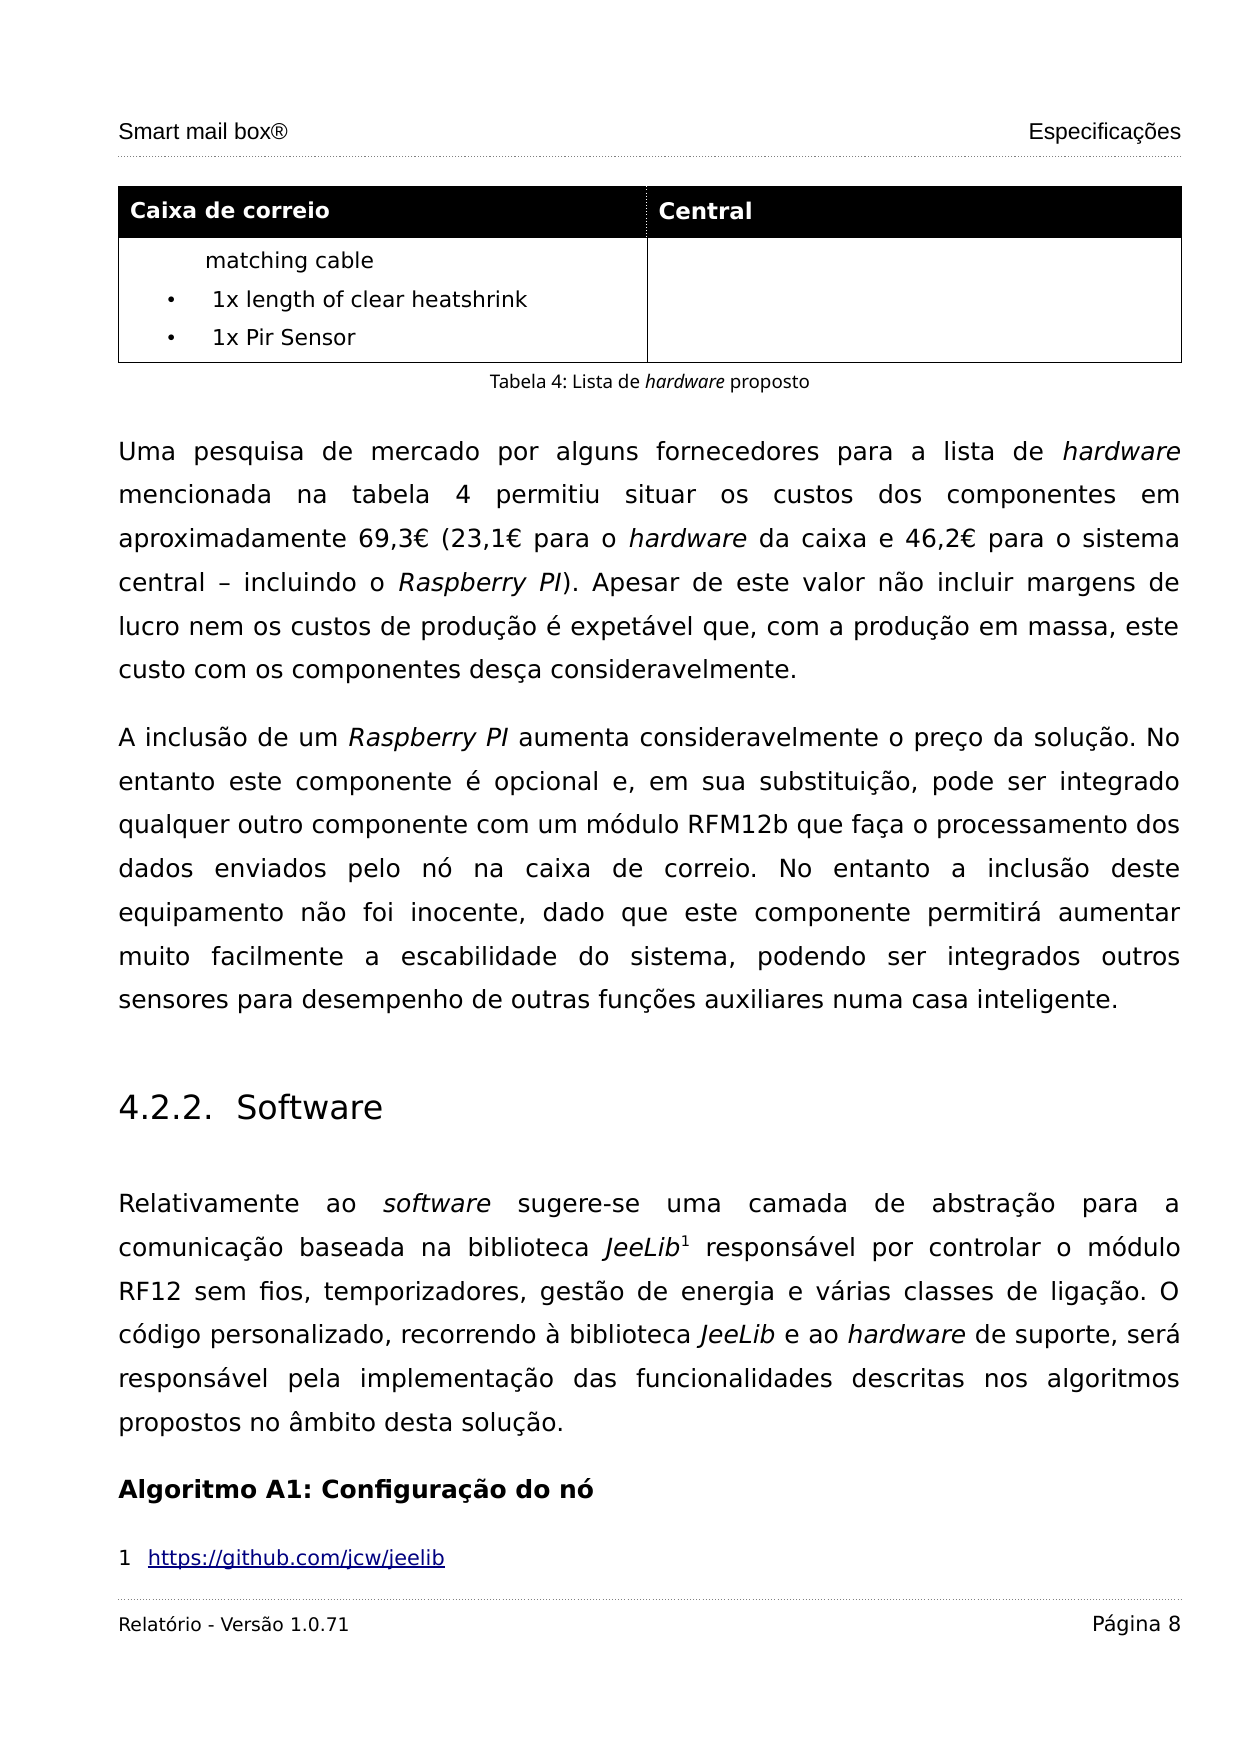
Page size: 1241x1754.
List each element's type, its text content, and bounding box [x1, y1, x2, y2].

subtitle Software [118, 1088, 1181, 1127]
text https://github.com/jcw/jeelib [118, 1546, 1181, 1570]
text Relativamente ao software sugere-se uma camada de abstração para a comunicação baseada na biblioteca JeeLib responsável por controlar o módulo RF12 sem fios, temporizadores, gestão de energia e várias classes de ligação. O código personalizado, recorrendo à biblioteca JeeLib e ao hardware de suporte, será responsável pela implementação das funcionalidades descritas nos algoritmos propostos no âmbito desta solução. [118, 1189, 1181, 1437]
table_header Caixa de correio [119, 187, 647, 237]
text Uma pesquisa de mercado por alguns fornecedores para a lista de hardware mencionada na tabela 4 permitiu situar os custos dos componentes em aproximadamente 69,3€ (23,1€ para o hardware da caixa e 46,2€ para o sistema central – incluindo o Raspberry PI). Apesar de este valor não incluir margens de lucro nem os custos de produção é expetável que, com a produção em massa, este custo com os componentes desça consideravelmente. [118, 437, 1181, 685]
text A inclusão de um Raspberry PI aumenta consideravelmente o preço da solução. No entanto este componente é opcional e, em sua substituição, pode ser integrado qualquer outro componente com um módulo RFM12b que faça o processamento dos dados enviados pelo nó na caixa de correio. No entanto a inclusão deste equipamento não foi inocente, dado que este componente permitirá aumentar muito facilmente a escabilidade do sistema, podendo ser integrados outros sensores para desempenho de outras funções auxiliares numa casa inteligente. [118, 723, 1181, 1015]
table_header Central [647, 187, 1181, 237]
text Algoritmo A1: Configuração do nó [118, 1475, 1181, 1504]
table_cell 1x HAHnode PCB 1x AVR microcontroller 1x AVR socket 1x RFM12B (433/868 Mhz) 1x resonator 2x resistor 1x voltage regulator 1x electrolytic capacitor 4x ceramic capacitors 1x 1⁄4 wave antenna wire 1x LDR 1x white rubber grommet 1x 2way JST PCB connector + matching cable 2x 3way JST PCB connector + matching cable 1x length of clear heatshrink 1x Pir Sensor [119, 238, 647, 362]
text Tabela 4: Lista de hardware proposto [118, 368, 1181, 394]
table_cell [648, 238, 1181, 362]
